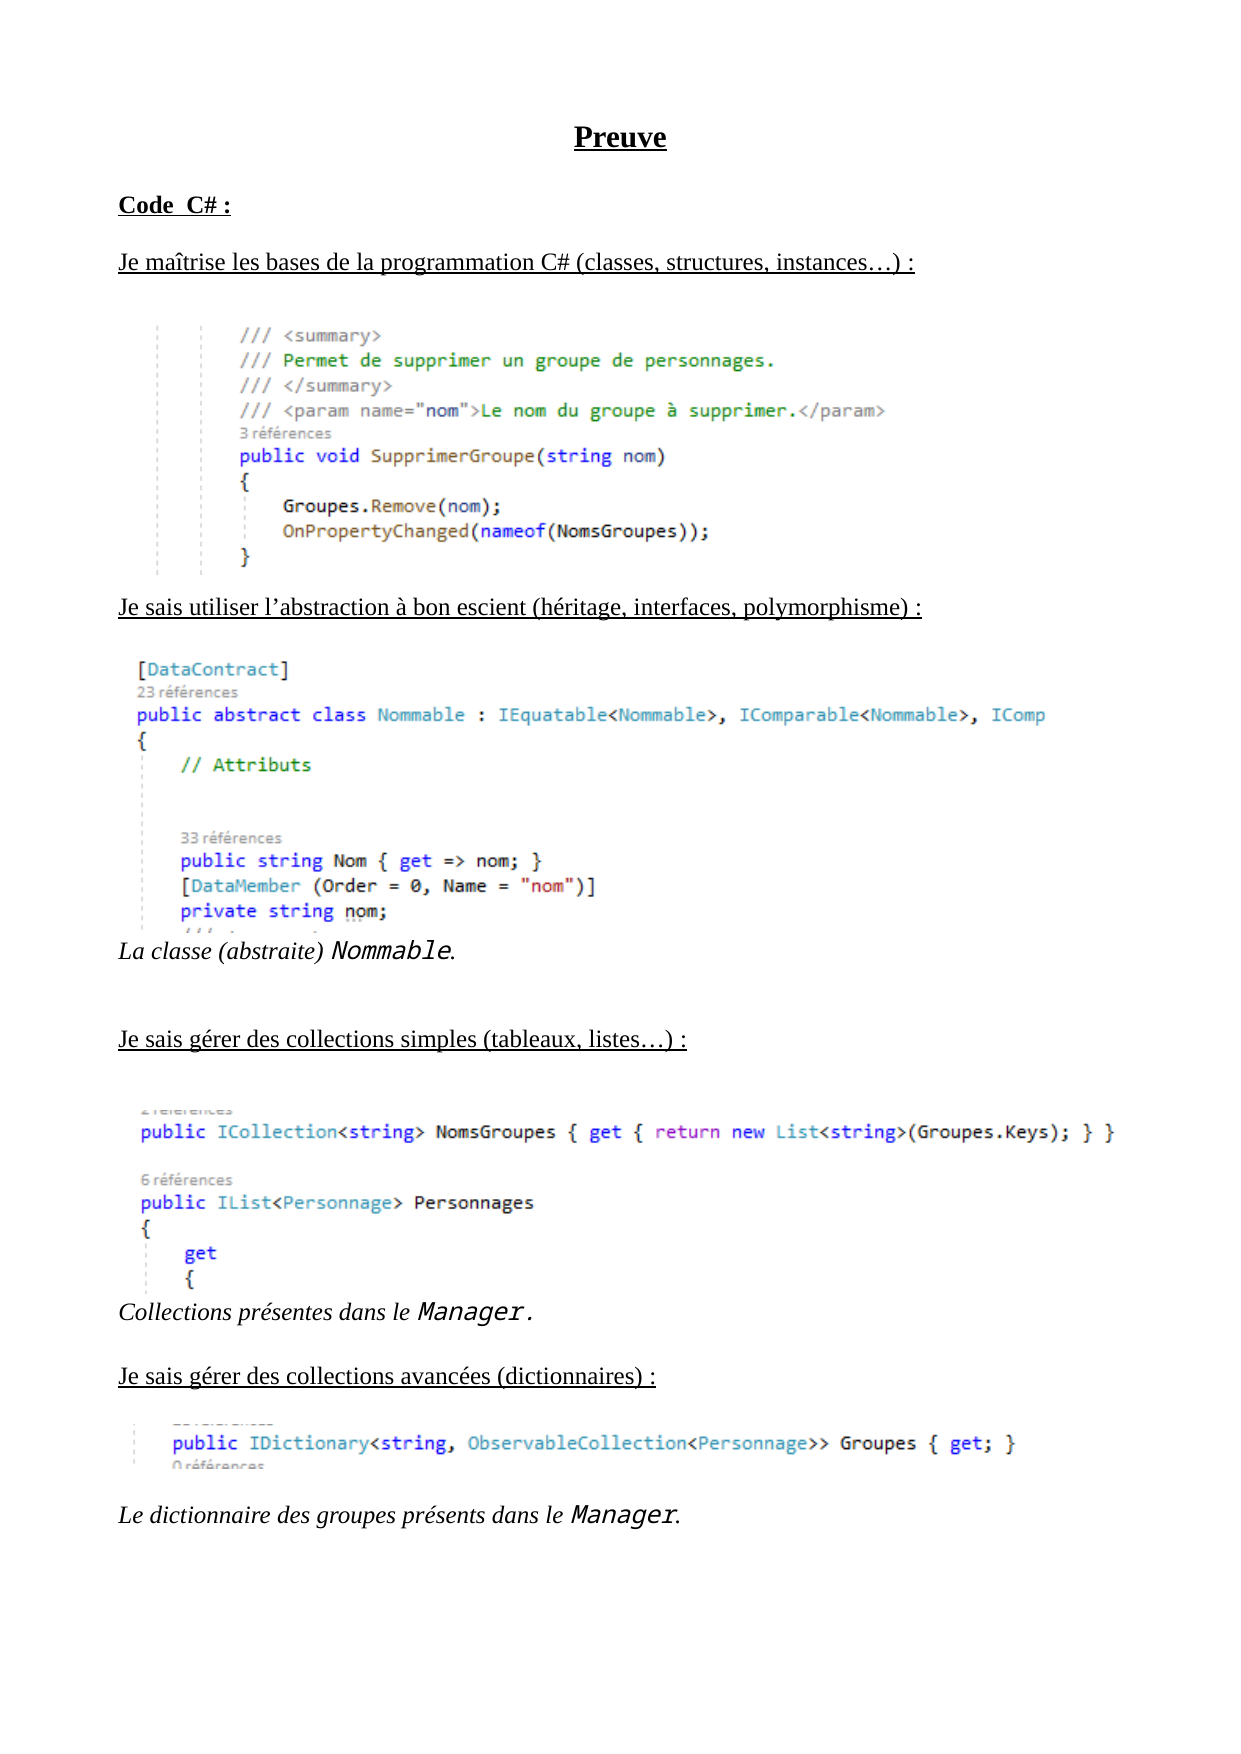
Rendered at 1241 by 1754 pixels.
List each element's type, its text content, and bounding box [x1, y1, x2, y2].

text Je sais gérer des collections simples (tableaux, listes…) : [118, 1024, 1122, 1053]
text Je sais utiliser l’abstraction à bon escient (héritage, interfaces, polymorphisme) : [118, 592, 1122, 621]
text Preuve [118, 118, 1122, 154]
picture [122, 1110, 1118, 1294]
text Collections présentes dans le Manager. [118, 1110, 1122, 1327]
text Je sais gérer des collections avancées (dictionnaires) : [118, 1361, 1122, 1390]
text Code C# : [118, 190, 1122, 219]
text Je maîtrise les bases de la programmation C# (classes, structures, instances…) : [118, 247, 1122, 276]
text La classe (abstraite) Nommable. [118, 621, 1122, 967]
picture [132, 1424, 1033, 1469]
picture [104, 646, 1045, 933]
picture [152, 323, 935, 575]
text Le dictionnaire des groupes présents dans le Manager. [118, 1497, 1122, 1531]
